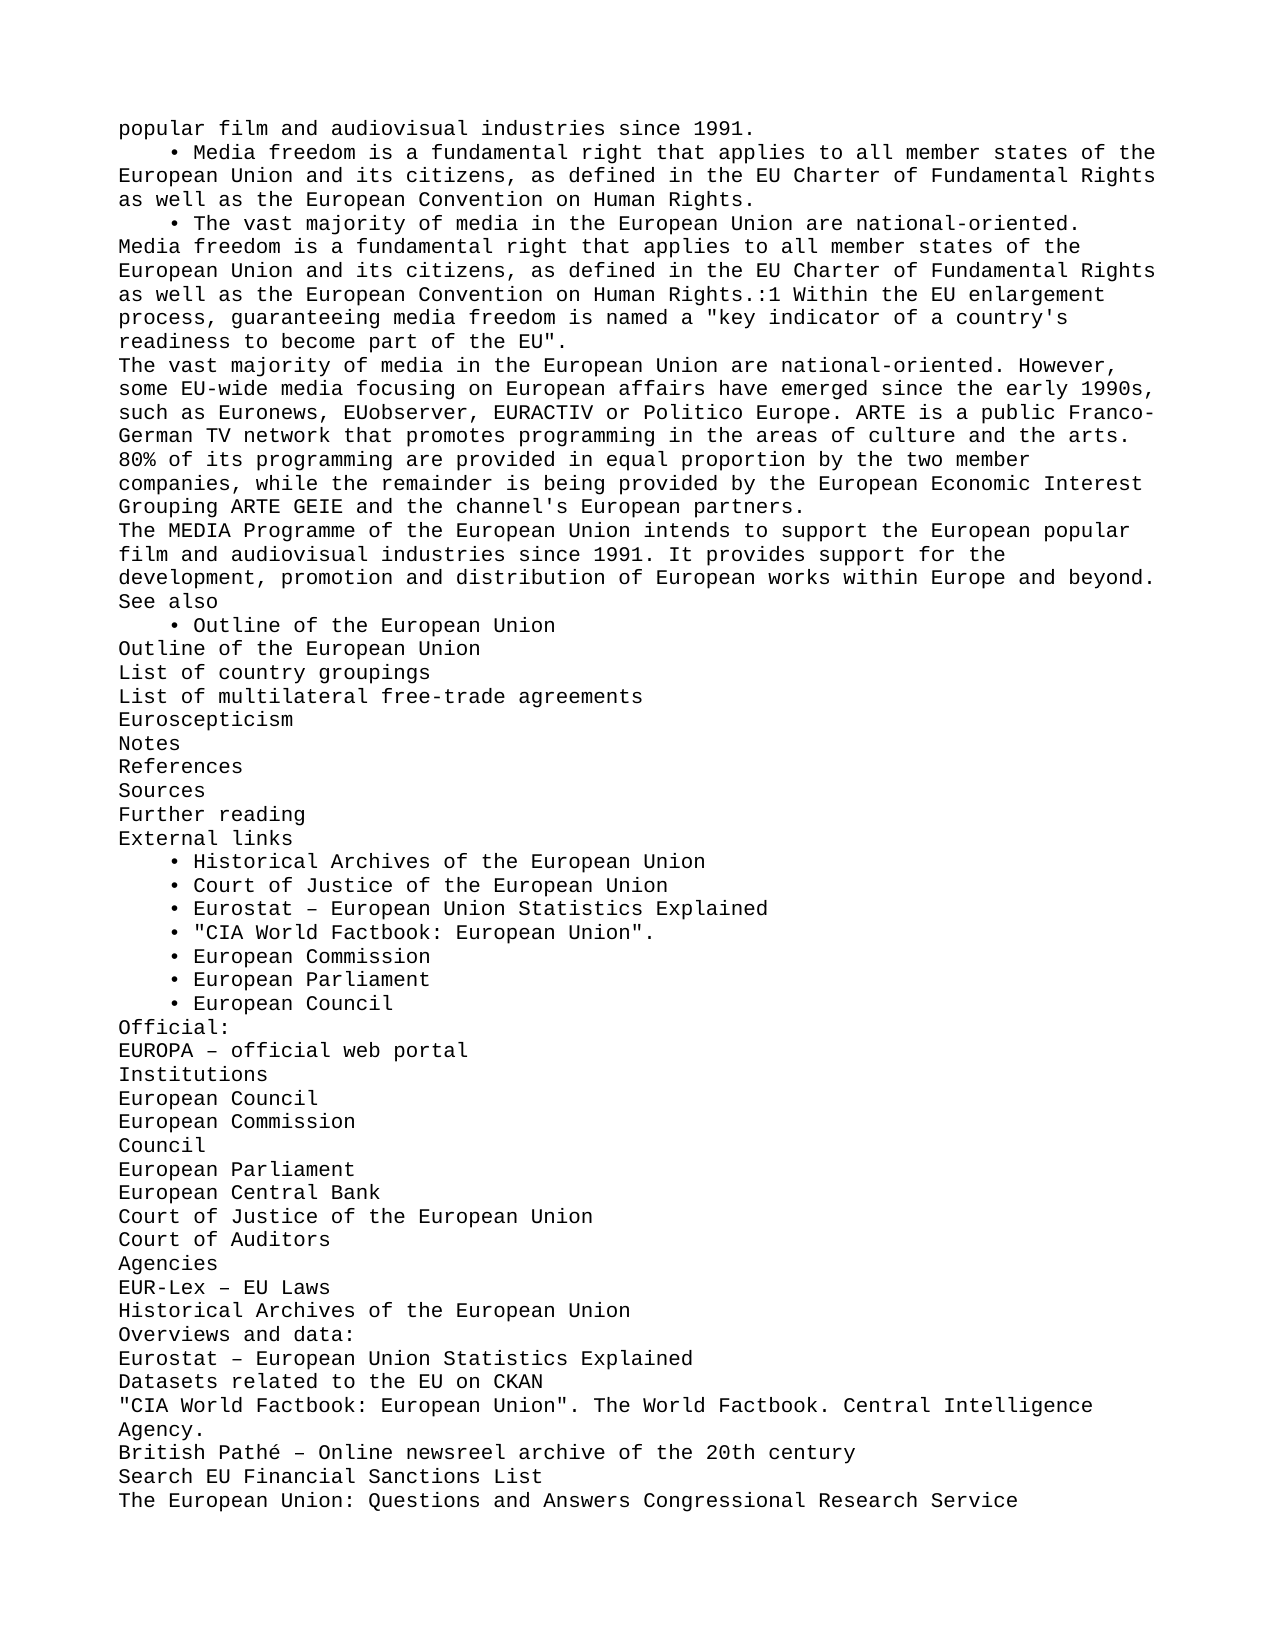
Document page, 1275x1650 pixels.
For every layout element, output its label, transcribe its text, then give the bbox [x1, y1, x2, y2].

text Council [118, 1135, 1157, 1158]
text • The vast majority of media in the European Union are national-oriented. [118, 213, 1157, 236]
text • "CIA World Factbook: European Union". [118, 922, 1157, 946]
text European Central Bank [118, 1182, 1157, 1206]
text popular film and audiovisual industries since 1991. [118, 118, 1157, 142]
text European Commission [118, 1111, 1157, 1135]
text • European Council [118, 993, 1157, 1017]
text Further reading [118, 804, 1157, 827]
text Court of Justice of the European Union [118, 1206, 1157, 1229]
text Outline of the European Union [118, 638, 1157, 662]
text Court of Auditors [118, 1229, 1157, 1253]
text Search EU Financial Sanctions List [118, 1466, 1157, 1489]
text Euroscepticism [118, 709, 1157, 733]
text • European Parliament [118, 969, 1157, 993]
text See also [118, 591, 1157, 615]
text EUROPA – official web portal [118, 1040, 1157, 1064]
text Media freedom is a fundamental right that applies to all member states of the European Union and its citizens, as defined in the EU Charter of Fundamental Rights as well as the European Convention on Human Rights.:1 Within the EU enlargement process, guaranteeing media freedom is named a "key indicator of a country's readiness to become part of the EU". [118, 236, 1157, 354]
text EUR-Lex – EU Laws [118, 1277, 1157, 1300]
text The European Union: Questions and Answers Congressional Research Service [118, 1489, 1157, 1513]
text Sources [118, 780, 1157, 804]
text References [118, 757, 1157, 780]
text Overviews and data: [118, 1324, 1157, 1348]
text European Council [118, 1088, 1157, 1111]
text • Eurostat – European Union Statistics Explained [118, 898, 1157, 922]
text • Court of Justice of the European Union [118, 875, 1157, 898]
text List of multilateral free-trade agreements [118, 686, 1157, 709]
text • Outline of the European Union [118, 615, 1157, 638]
text Notes [118, 733, 1157, 757]
text Eurostat – European Union Statistics Explained [118, 1348, 1157, 1371]
text Official: [118, 1017, 1157, 1040]
text • Media freedom is a fundamental right that applies to all member states of the European Union and its citizens, as defined in the EU Charter of Fundamental Rights as well as the European Convention on Human Rights. [118, 142, 1157, 213]
text Agencies [118, 1253, 1157, 1277]
text The MEDIA Programme of the European Union intends to support the European popular film and audiovisual industries since 1991. It provides support for the development, promotion and distribution of European works within Europe and beyond. [118, 520, 1157, 591]
text External links [118, 827, 1157, 851]
text British Pathé – Online newsreel archive of the 20th century [118, 1442, 1157, 1466]
text • European Commission [118, 946, 1157, 969]
text Historical Archives of the European Union [118, 1300, 1157, 1324]
text • Historical Archives of the European Union [118, 851, 1157, 875]
text "CIA World Factbook: European Union". The World Factbook. Central Intelligence Agency. [118, 1395, 1157, 1442]
text Datasets related to the EU on CKAN [118, 1371, 1157, 1395]
text European Parliament [118, 1158, 1157, 1182]
text Institutions [118, 1064, 1157, 1088]
text List of country groupings [118, 662, 1157, 686]
text The vast majority of media in the European Union are national-oriented. However, some EU-wide media focusing on European affairs have emerged since the early 1990s, such as Euronews, EUobserver, EURACTIV or Politico Europe. ARTE is a public Franco-German TV network that promotes programming in the areas of culture and the arts. 80% of its programming are provided in equal proportion by the two member companies, while the remainder is being provided by the European Economic Interest Grouping ARTE GEIE and the channel's European partners. [118, 354, 1157, 520]
